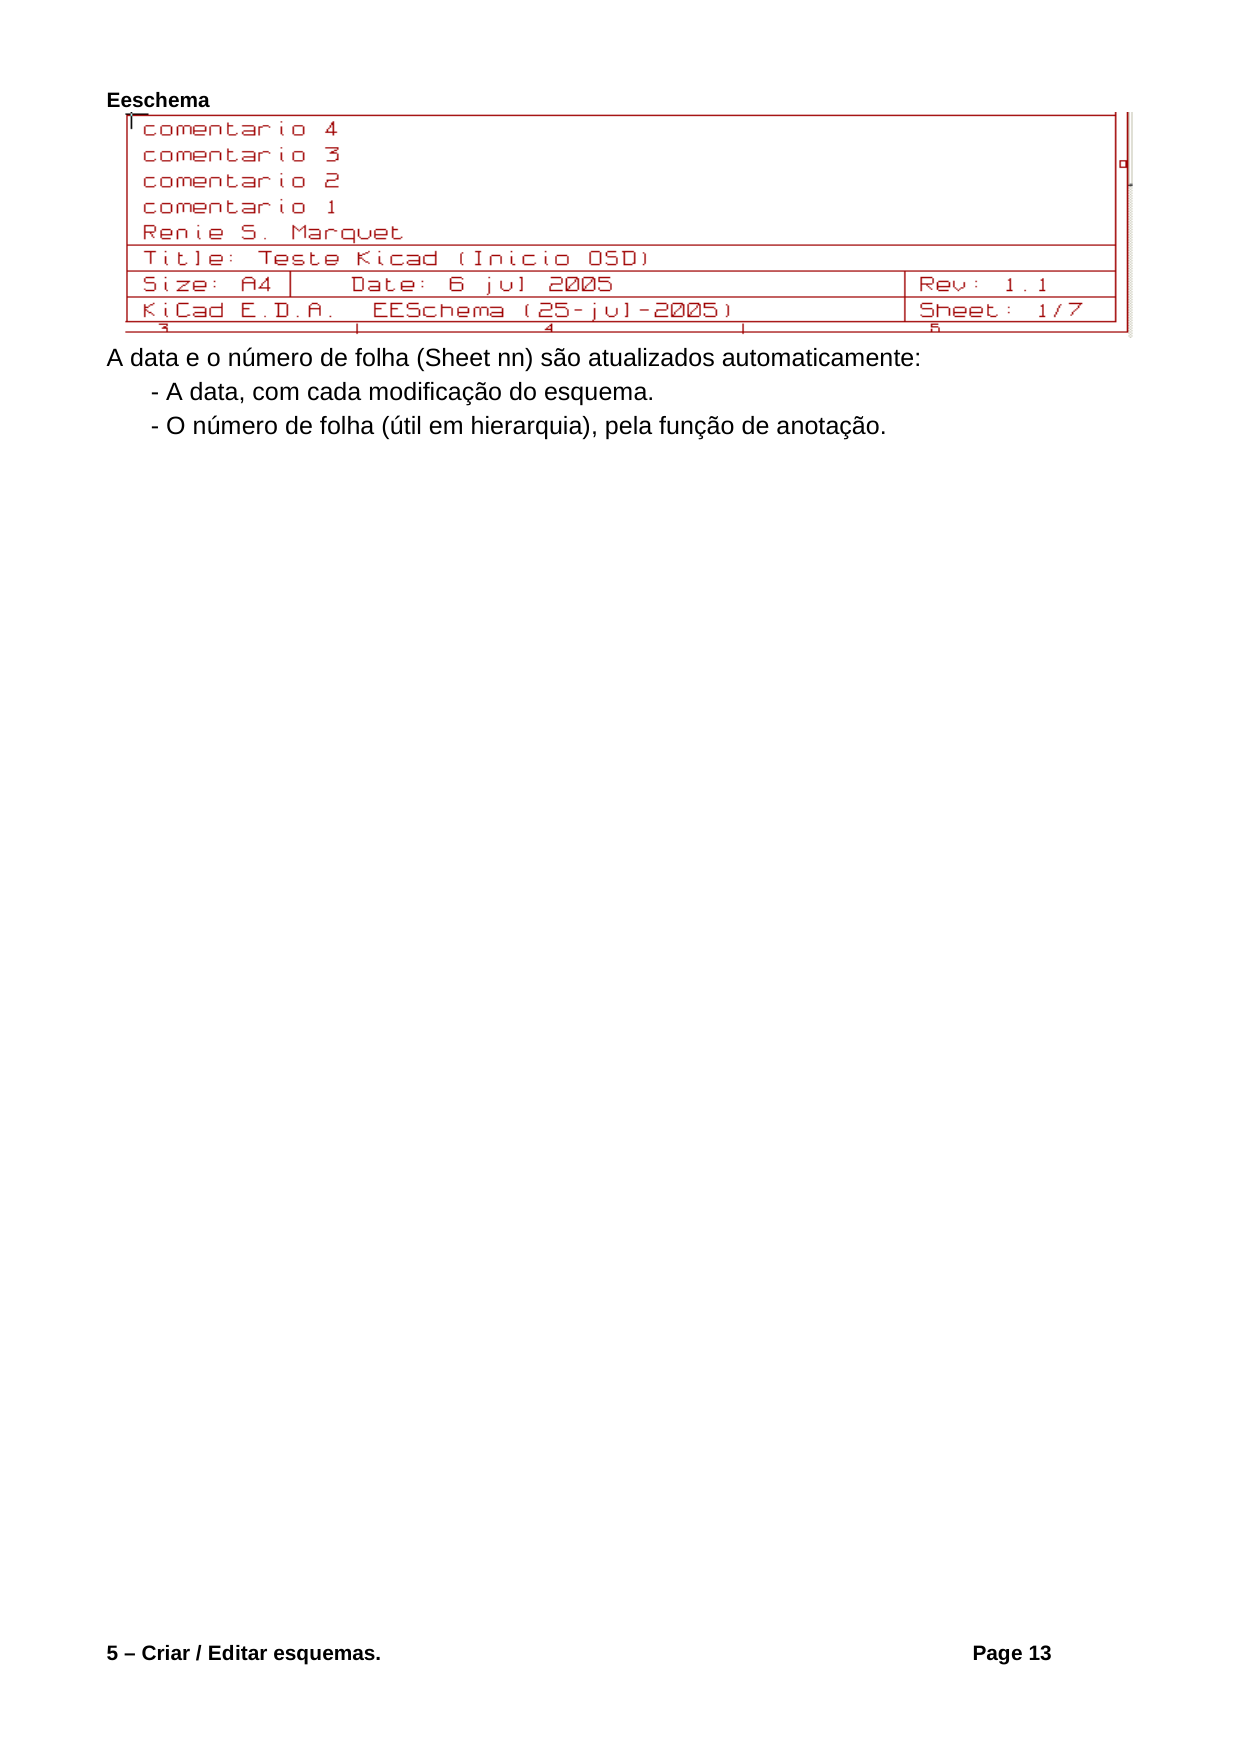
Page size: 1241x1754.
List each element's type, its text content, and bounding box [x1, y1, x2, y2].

text - O número de folha (útil em hierarquia), pela função de anotação. [151, 412, 1151, 440]
text A data e o número de folha (Sheet nn) são atualizados automaticamente: [106, 344, 1151, 372]
picture [125, 112, 1133, 338]
text - A data, com cada modificação do esquema. [151, 378, 1151, 406]
